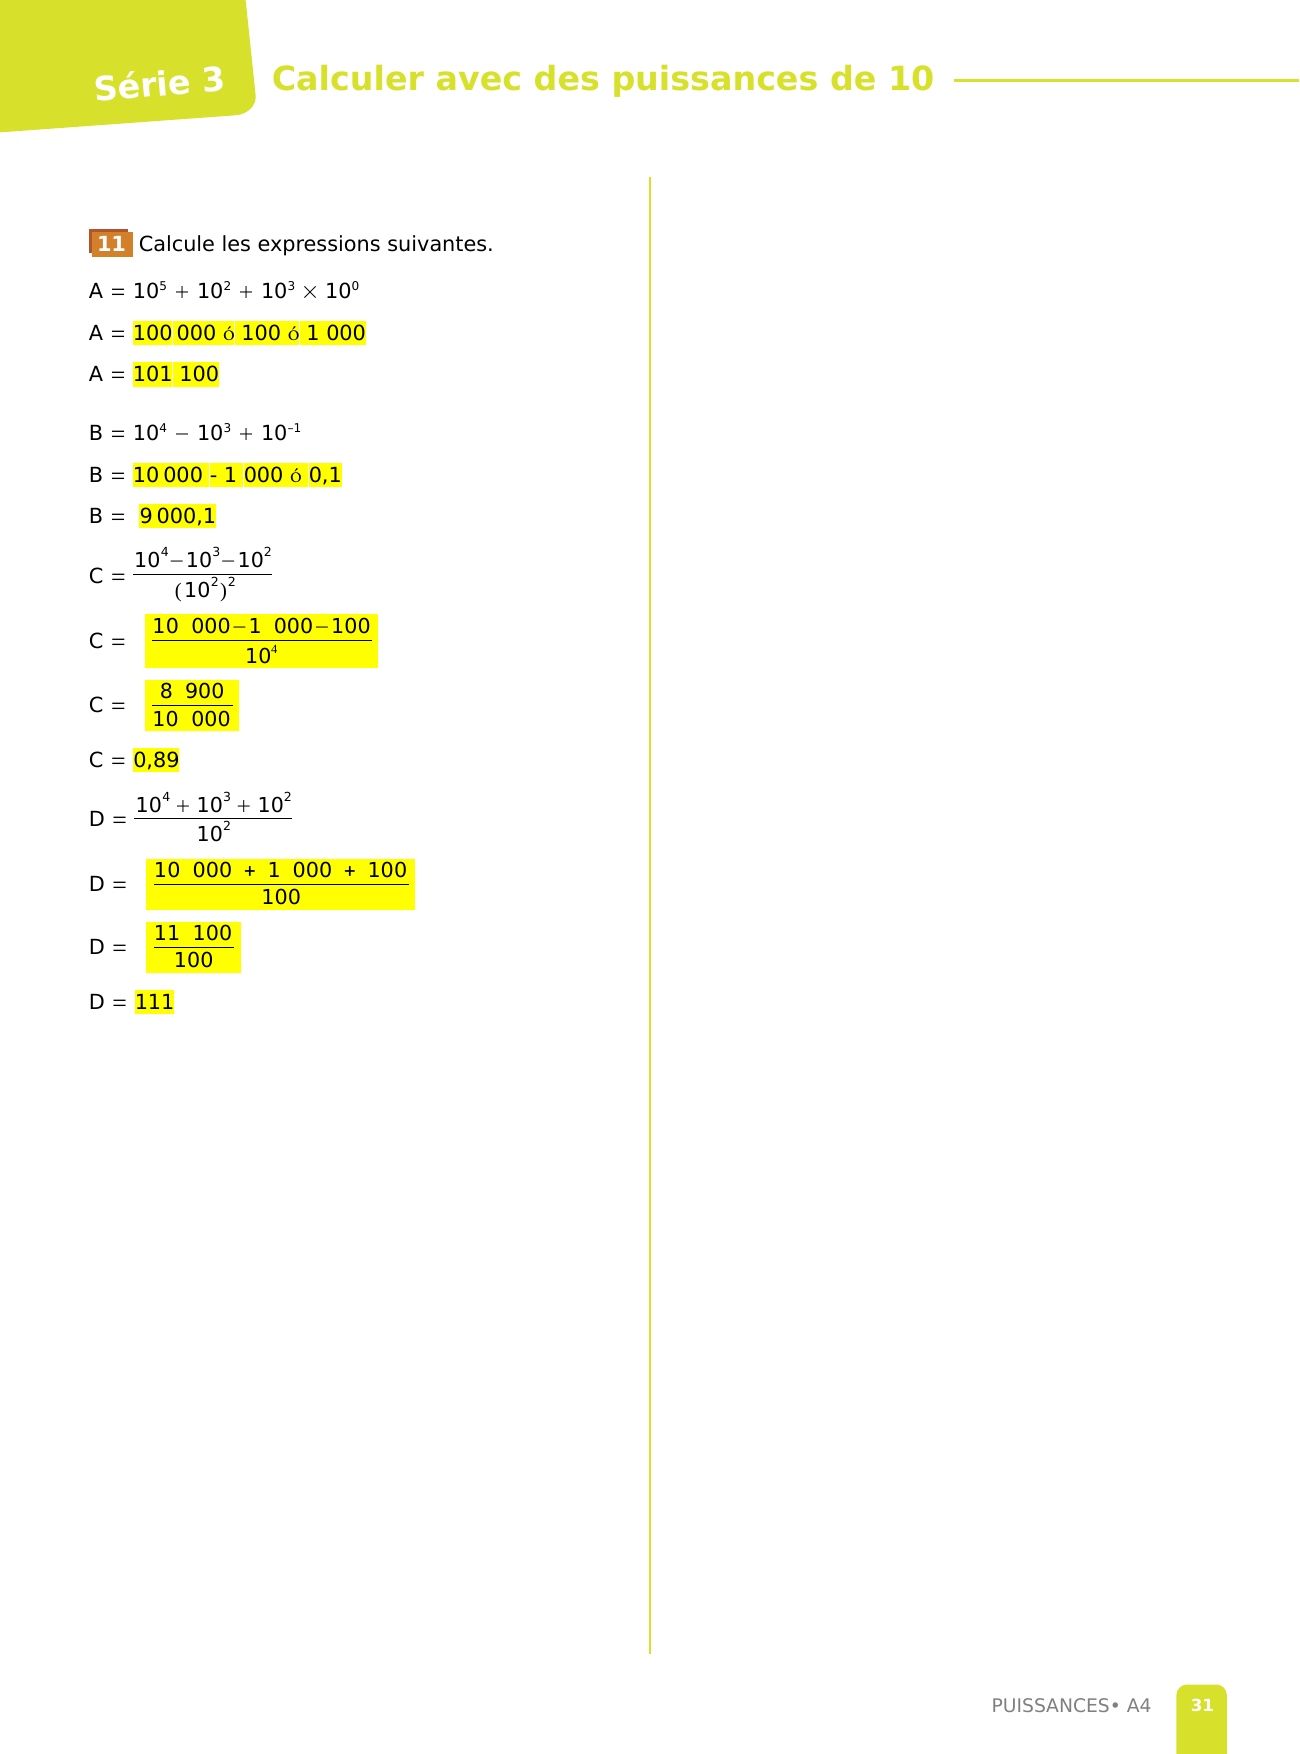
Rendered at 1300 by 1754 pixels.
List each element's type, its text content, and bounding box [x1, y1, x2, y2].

list D = 111 [88, 973, 629, 1014]
list D = [88, 790, 629, 847]
list B = 9 000,1 [88, 487, 629, 528]
list A = 105  102  103 × 100 [88, 262, 629, 304]
list D = [88, 922, 146, 973]
list [415, 859, 629, 910]
list B = 104 ─ 103  10–1 [88, 404, 629, 446]
list [239, 680, 629, 731]
list C = 0,89 [88, 731, 629, 772]
list [241, 922, 629, 973]
list A = 101 100 [88, 345, 629, 387]
list [378, 614, 629, 668]
list A = 100 000  100  1 000 [88, 304, 629, 345]
list D = [88, 859, 146, 910]
subtitle Calcule les expressions suivantes. [88, 228, 629, 257]
list B = 10 000 - 1 000  0,1 [88, 446, 629, 487]
list C = [88, 614, 145, 668]
list C = [88, 680, 145, 731]
list C = [88, 546, 629, 603]
